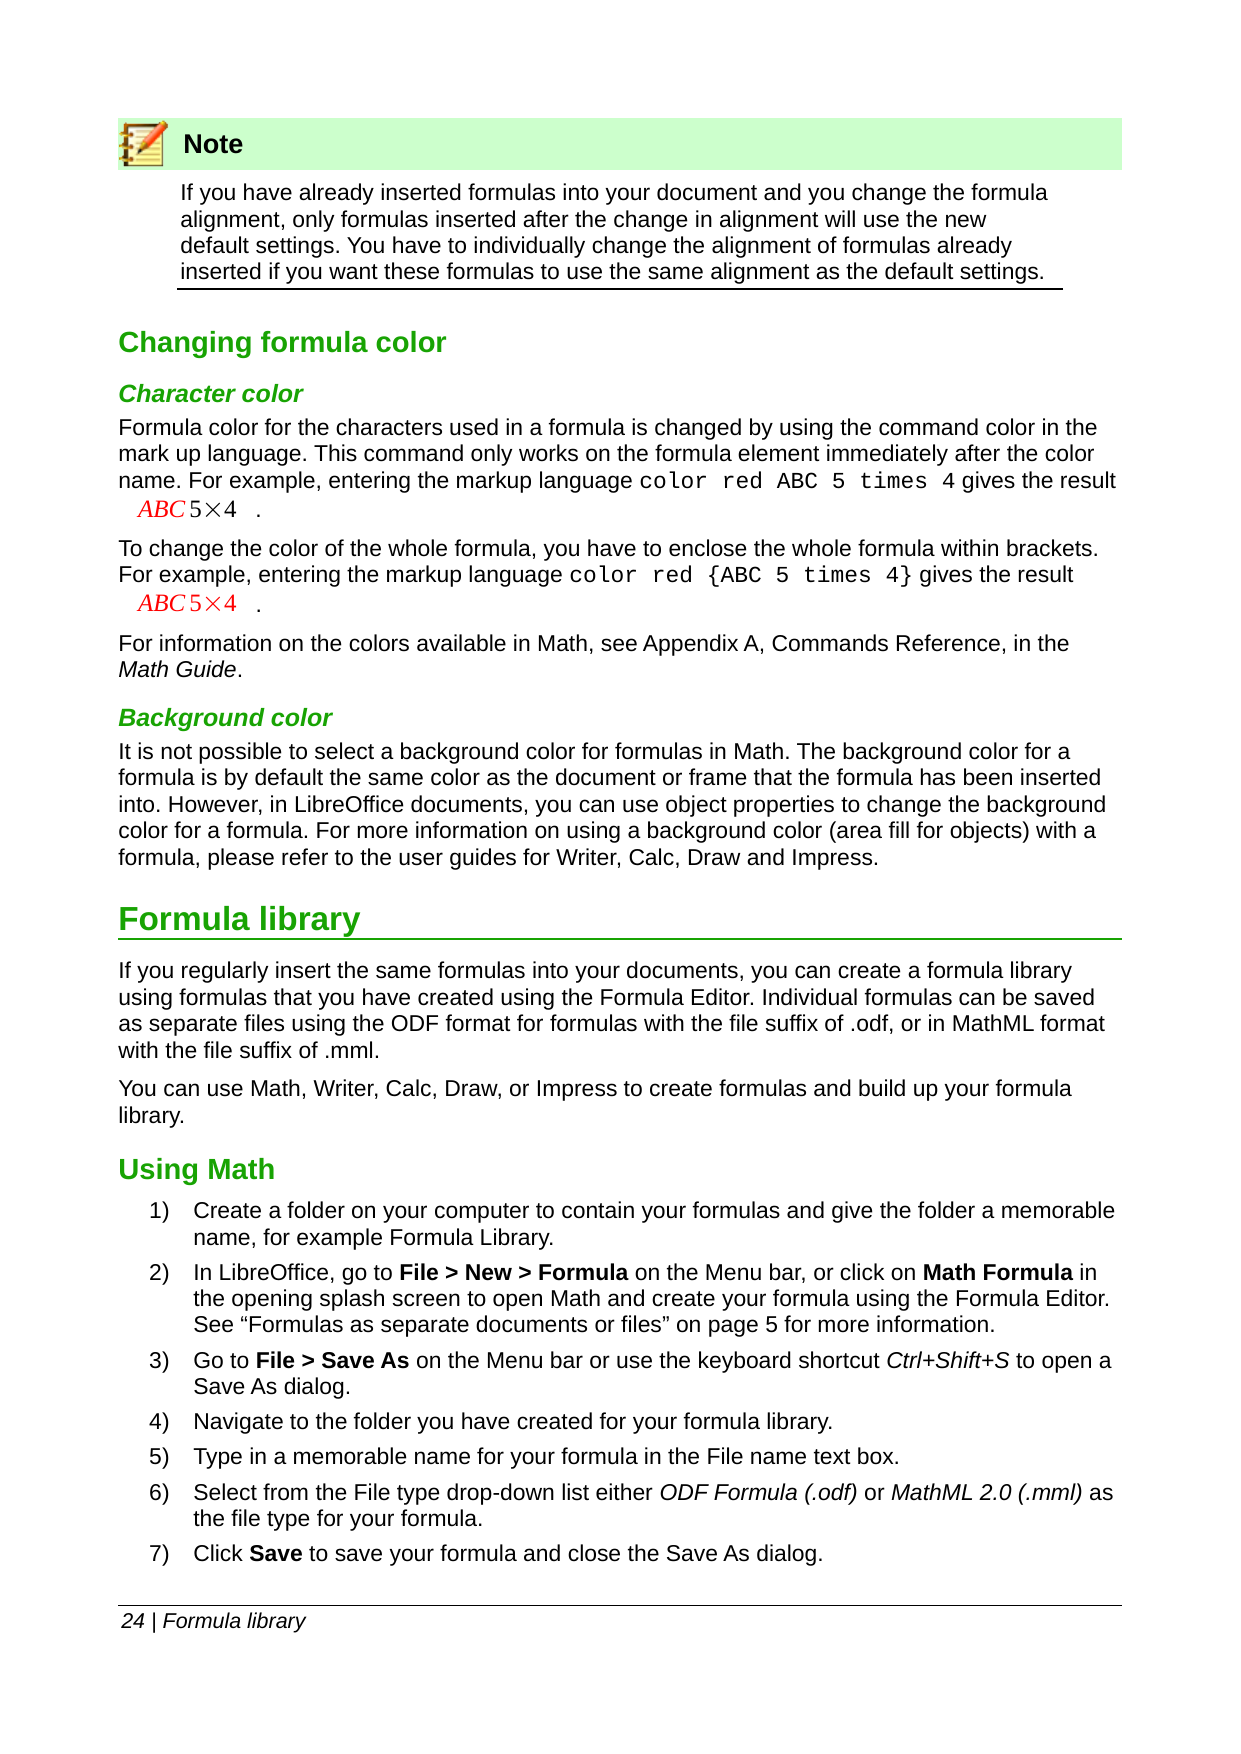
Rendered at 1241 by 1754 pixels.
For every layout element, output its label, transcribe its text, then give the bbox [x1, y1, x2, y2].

subtitle Formula library [118, 899, 1122, 938]
list Create a folder on your computer to contain your formulas and give the folder a memorable name, for example Formula Library. [169, 1197, 1122, 1250]
subtitle Note [118, 118, 1122, 170]
list In LibreOffice, go to File > New > Formula on the Menu bar, or click on Math Formula in the opening splash screen to open Math and create your formula using the Formula Editor. See “Formulas as separate documents or files” on page 5 for more information. [169, 1259, 1122, 1338]
list Navigate to the folder you have created for your formula library. [169, 1408, 1122, 1434]
list Click Save to save your formula and close the Save As dialog. [169, 1540, 1122, 1566]
text For information on the colors available in Math, see Appendix A, Commands Reference, in the Math Guide. [118, 630, 1122, 683]
list Select from the File type drop-down list either ODF Formula (.odf) or MathML 2.0 (.mml) as the file type for your formula. [169, 1478, 1122, 1531]
subtitle Character color [118, 379, 1122, 408]
text If you regularly insert the same formulas into your documents, you can create a formula library using formulas that you have created using the Formula Editor. Individual formulas can be saved as separate files using the ODF format for formulas with the file suffix of .odf, or in MathML format with the file suffix of .mml. [118, 957, 1122, 1063]
text If you have already inserted formulas into your document and you change the formula alignment, only formulas inserted after the change in alignment will use the new default settings. You have to individually change the alignment of formulas already inserted if you want these formulas to use the same alignment as the default settings. [177, 176, 1063, 288]
subtitle Using Math [118, 1152, 1122, 1185]
text It is not possible to select a background color for formulas in Math. The background color for a formula is by default the same color as the document or frame that the formula has been inserted into. However, in LibreOffice documents, you can use object properties to change the background color for a formula. For more information on using a background color (area fill for objects) with a formula, please refer to the user guides for Writer, Calc, Draw and Impress. [118, 738, 1122, 870]
text You can use Math, Writer, Calc, Draw, or Impress to create formulas and build up your formula library. [118, 1075, 1122, 1128]
list Go to File > Save As on the Menu bar or use the keyboard shortcut Ctrl+Shift+S to open a Save As dialog. [169, 1347, 1122, 1399]
list Type in a memorable name for your formula in the File name text box. [169, 1443, 1122, 1470]
text To change the color of the whole formula, you have to enclose the whole formula within brackets. For example, entering the markup language color red {ABC 5 times 4} gives the result. [118, 535, 1122, 617]
picture [119, 119, 170, 170]
text Formula color for the characters used in a formula is changed by using the command color in the mark up language. This command only works on the formula element immediately after the color name. For example, entering the markup language color red ABC 5 times 4 gives the result . [118, 414, 1122, 523]
subtitle Background color [118, 703, 1122, 732]
subtitle Changing formula color [118, 325, 1122, 359]
